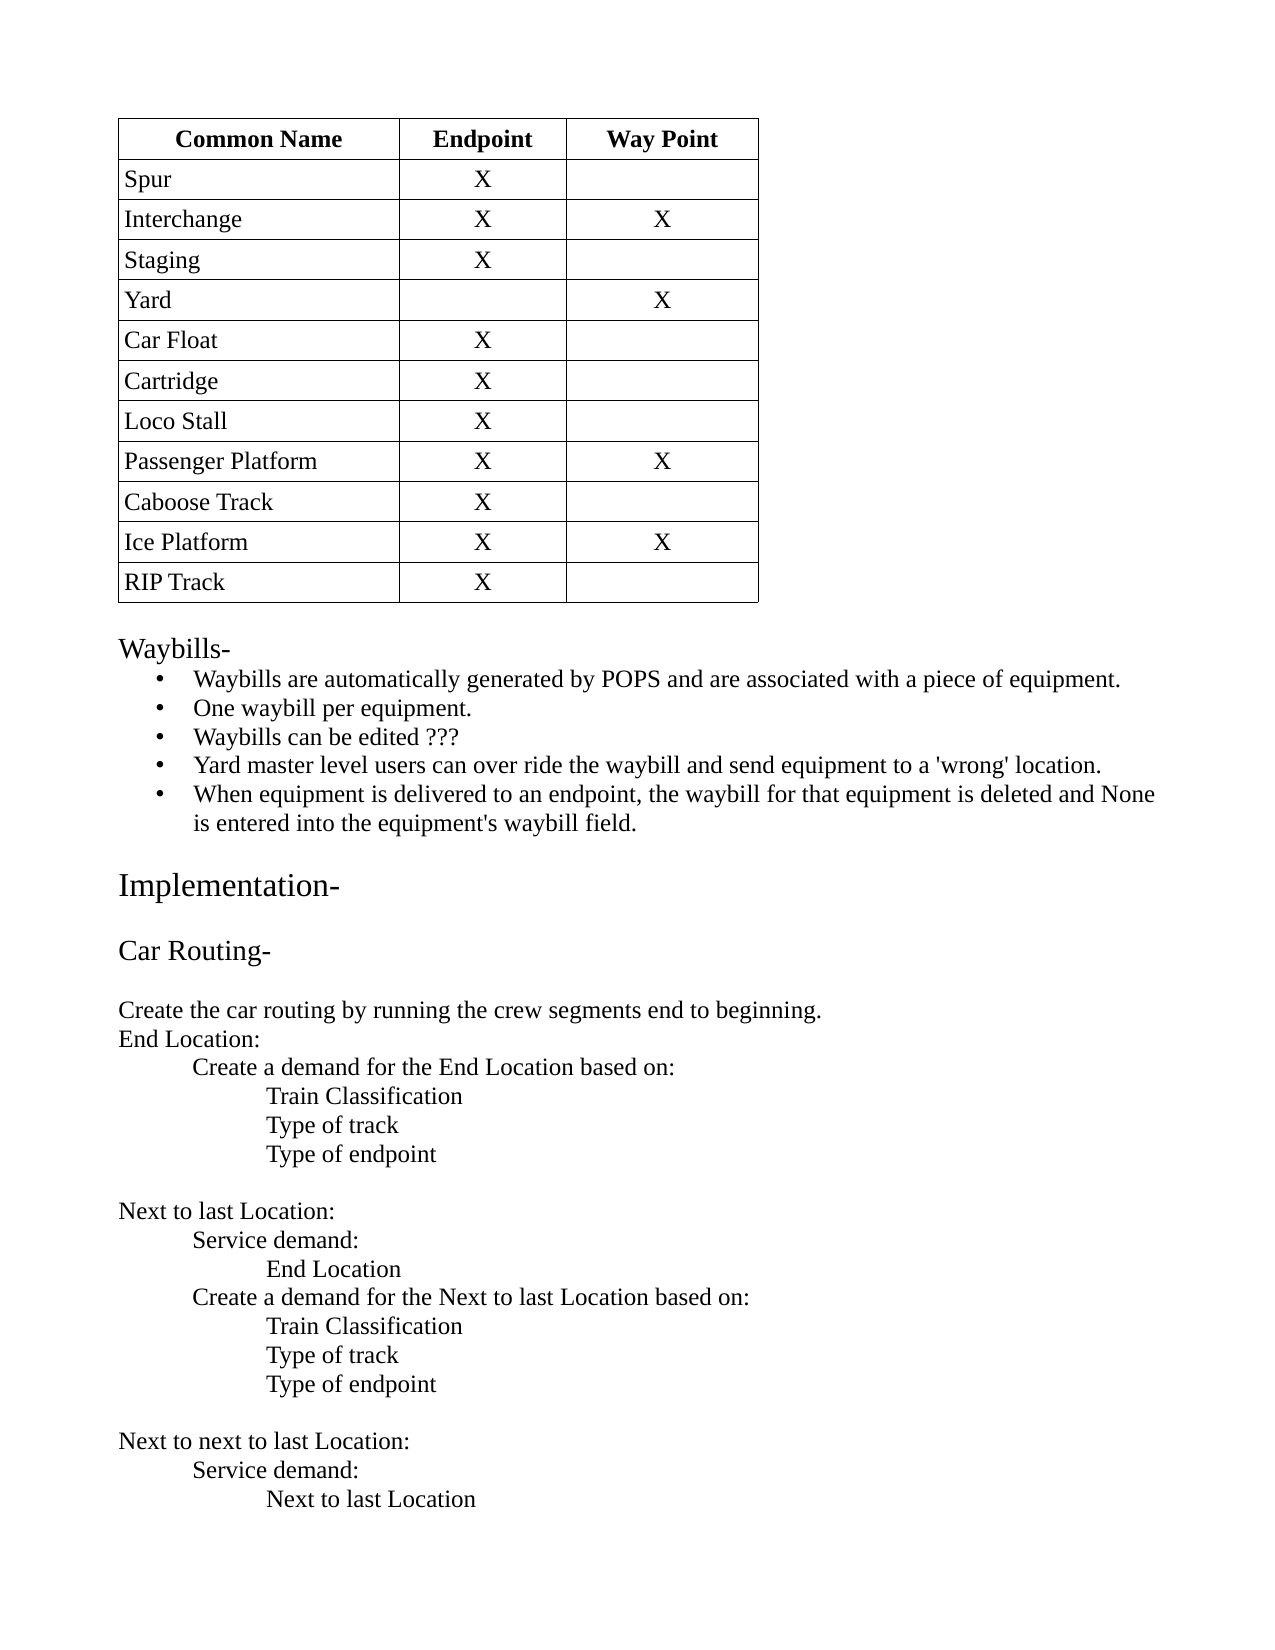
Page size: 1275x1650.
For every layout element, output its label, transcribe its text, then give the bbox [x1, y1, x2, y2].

table_cell Spur [119, 160, 399, 199]
table_header Endpoint [400, 119, 566, 158]
table_cell [567, 240, 758, 279]
table_cell X [400, 321, 566, 360]
table_cell X [400, 563, 566, 602]
table_cell X [400, 240, 566, 279]
text Next to next to last Location: [118, 1426, 1157, 1455]
text Create a demand for the Next to last Location based on: [118, 1282, 1157, 1311]
text Create a demand for the End Location based on: [118, 1052, 1157, 1081]
table_cell X [400, 160, 566, 199]
text Create the car routing by running the crew segments end to beginning. [118, 995, 1157, 1024]
table_cell X [567, 200, 758, 239]
list One waybill per equipment. [156, 693, 1157, 722]
table_cell [567, 321, 758, 360]
table_cell [567, 482, 758, 521]
table_cell X [400, 482, 566, 521]
table_cell X [567, 280, 758, 320]
list Waybills are automatically generated by POPS and are associated with a piece of equipment. [156, 664, 1157, 693]
table_cell [567, 563, 758, 602]
table_cell Interchange [119, 200, 399, 239]
text End Location [118, 1254, 1157, 1282]
text Type of track [118, 1110, 1157, 1139]
table_cell [567, 361, 758, 400]
list Waybills can be edited ??? [156, 722, 1157, 751]
table_cell Passenger Platform [119, 442, 399, 481]
text Type of track [118, 1340, 1157, 1369]
table_cell Loco Stall [119, 401, 399, 441]
text Next to last Location: [118, 1196, 1157, 1225]
text Implementation- [118, 866, 1157, 904]
text Type of endpoint [118, 1369, 1157, 1397]
list When equipment is delivered to an endpoint, the waybill for that equipment is deleted and None is entered into the equipment's waybill field. [156, 779, 1157, 837]
table_cell [567, 401, 758, 441]
table_cell Yard [119, 280, 399, 320]
text Train Classification [118, 1311, 1157, 1340]
table_cell [567, 160, 758, 199]
table_cell Cartridge [119, 361, 399, 400]
table_cell X [400, 200, 566, 239]
table_cell X [567, 442, 758, 481]
text Waybills- [118, 631, 1157, 664]
table_cell X [400, 401, 566, 441]
list Yard master level users can over ride the waybill and send equipment to a 'wrong' location. [156, 751, 1157, 779]
table_header Way Point [567, 119, 758, 158]
text Service demand: [118, 1225, 1157, 1254]
table_cell X [400, 361, 566, 400]
text Type of endpoint [118, 1139, 1157, 1167]
text End Location: [118, 1024, 1157, 1052]
table_header Common Name [119, 119, 399, 158]
table_cell Caboose Track [119, 482, 399, 521]
table_cell RIP Track [119, 563, 399, 602]
table_cell Ice Platform [119, 522, 399, 562]
table_cell X [400, 442, 566, 481]
text Next to last Location [118, 1484, 1157, 1512]
table_cell Staging [119, 240, 399, 279]
table_cell X [400, 522, 566, 562]
text Service demand: [118, 1455, 1157, 1484]
text Car Routing- [118, 933, 1157, 966]
table_cell [400, 280, 566, 320]
table_cell Car Float [119, 321, 399, 360]
table_cell X [567, 522, 758, 562]
text Train Classification [118, 1081, 1157, 1110]
